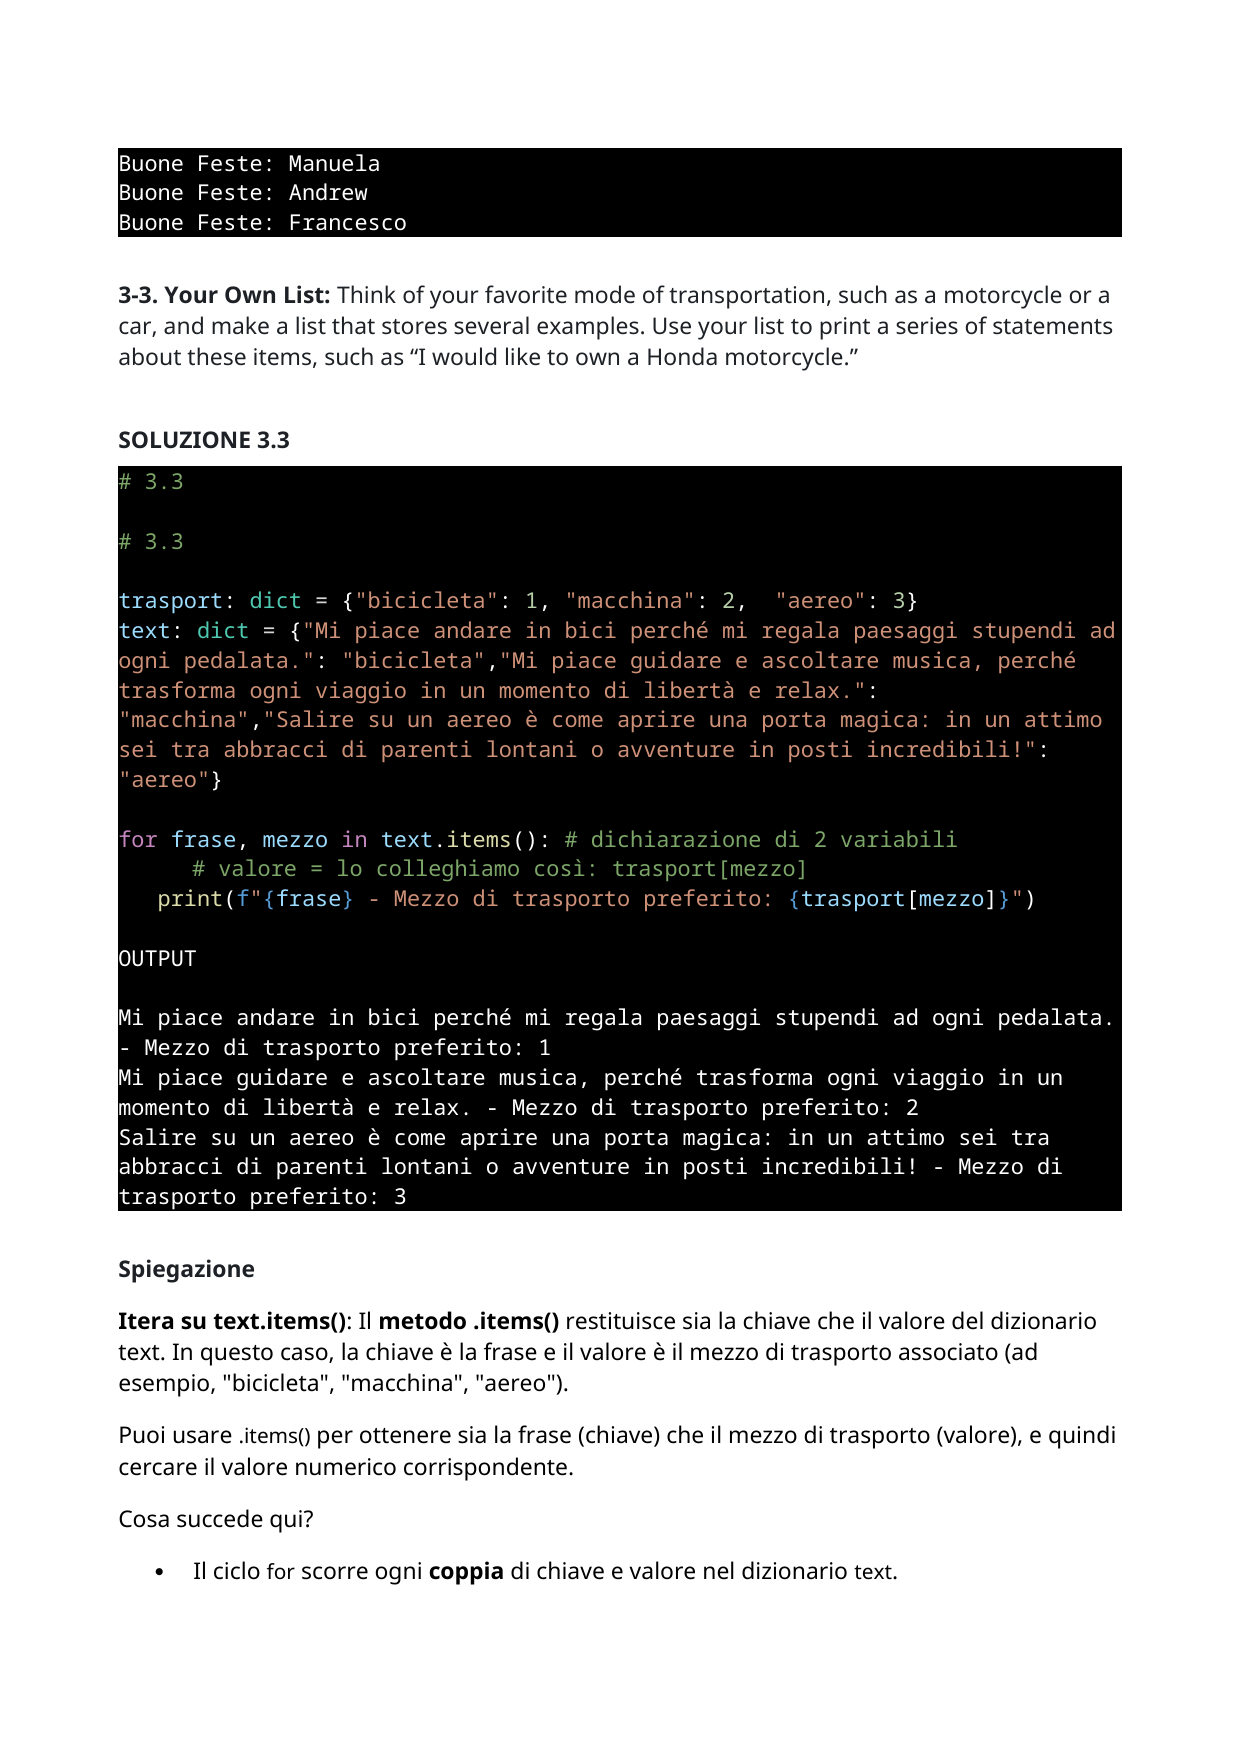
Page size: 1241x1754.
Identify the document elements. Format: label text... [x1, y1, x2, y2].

text trasport: dict = {"bicicleta": 1, "macchina": 2, "aereo": 3} [118, 585, 1122, 615]
text # valore = lo colleghiamo così: trasport[mezzo] [118, 853, 1122, 883]
text Itera su text.items(): Il metodo .items() restituisce sia la chiave che il valore del dizionario text. In questo caso, la chiave è la frase e il valore è il mezzo di trasporto associato (ad esempio, "bicicleta", "macchina", "aereo"). [118, 1305, 1122, 1398]
text Spiegazione [118, 1253, 1122, 1284]
text Cosa succede qui? [118, 1503, 1122, 1534]
text Mi piace andare in bici perché mi regala paesaggi stupendi ad ogni pedalata. - Mezzo di trasporto preferito: 1 [118, 1002, 1122, 1062]
text Mi piace guidare e ascoltare musica, perché trasforma ogni viaggio in un momento di libertà e relax. - Mezzo di trasporto preferito: 2 [118, 1062, 1122, 1122]
text Salire su un aereo è come aprire una porta magica: in un attimo sei tra abbracci di parenti lontani o avventure in posti incredibili! - Mezzo di trasporto preferito: 3 [118, 1122, 1122, 1211]
text Buone Feste: Francesco [118, 207, 1122, 237]
text # 3.3 [118, 526, 1122, 556]
list Il ciclo for scorre ogni coppia di chiave e valore nel dizionario text. [156, 1555, 1122, 1586]
text # 3.3 [118, 466, 1122, 496]
text Puoi usare .items() per ottenere sia la frase (chiave) che il mezzo di trasporto (valore), e quindi cercare il valore numerico corrispondente. [118, 1419, 1122, 1482]
text text: dict = {"Mi piace andare in bici perché mi regala paesaggi stupendi ad ogni pedalata.": "bicicleta","Mi piace guidare e ascoltare musica, perché trasforma ogni viaggio in un momento di libertà e relax.": "macchina","Salire su un aereo è come aprire una porta magica: in un attimo sei tra abbracci di parenti lontani o avventure in posti incredibili!": "aereo"} [118, 615, 1122, 794]
text OUTPUT [118, 943, 1122, 973]
text for frase, mezzo in text.items(): # dichiarazione di 2 variabili [118, 824, 1122, 853]
text print(f"{frase} - Mezzo di trasporto preferito: {trasport[mezzo]}") [118, 883, 1122, 913]
text Buone Feste: Andrew [118, 177, 1122, 207]
text 3-3. Your Own List: Think of your favorite mode of transportation, such as a motorcycle or a car, and make a list that stores several examples. Use your list to print a series of statements about these items, such as “I would like to own a Honda motorcycle.” [118, 279, 1122, 372]
text SOLUZIONE 3.3 [118, 424, 1122, 456]
text Buone Feste: Manuela [118, 148, 1122, 177]
